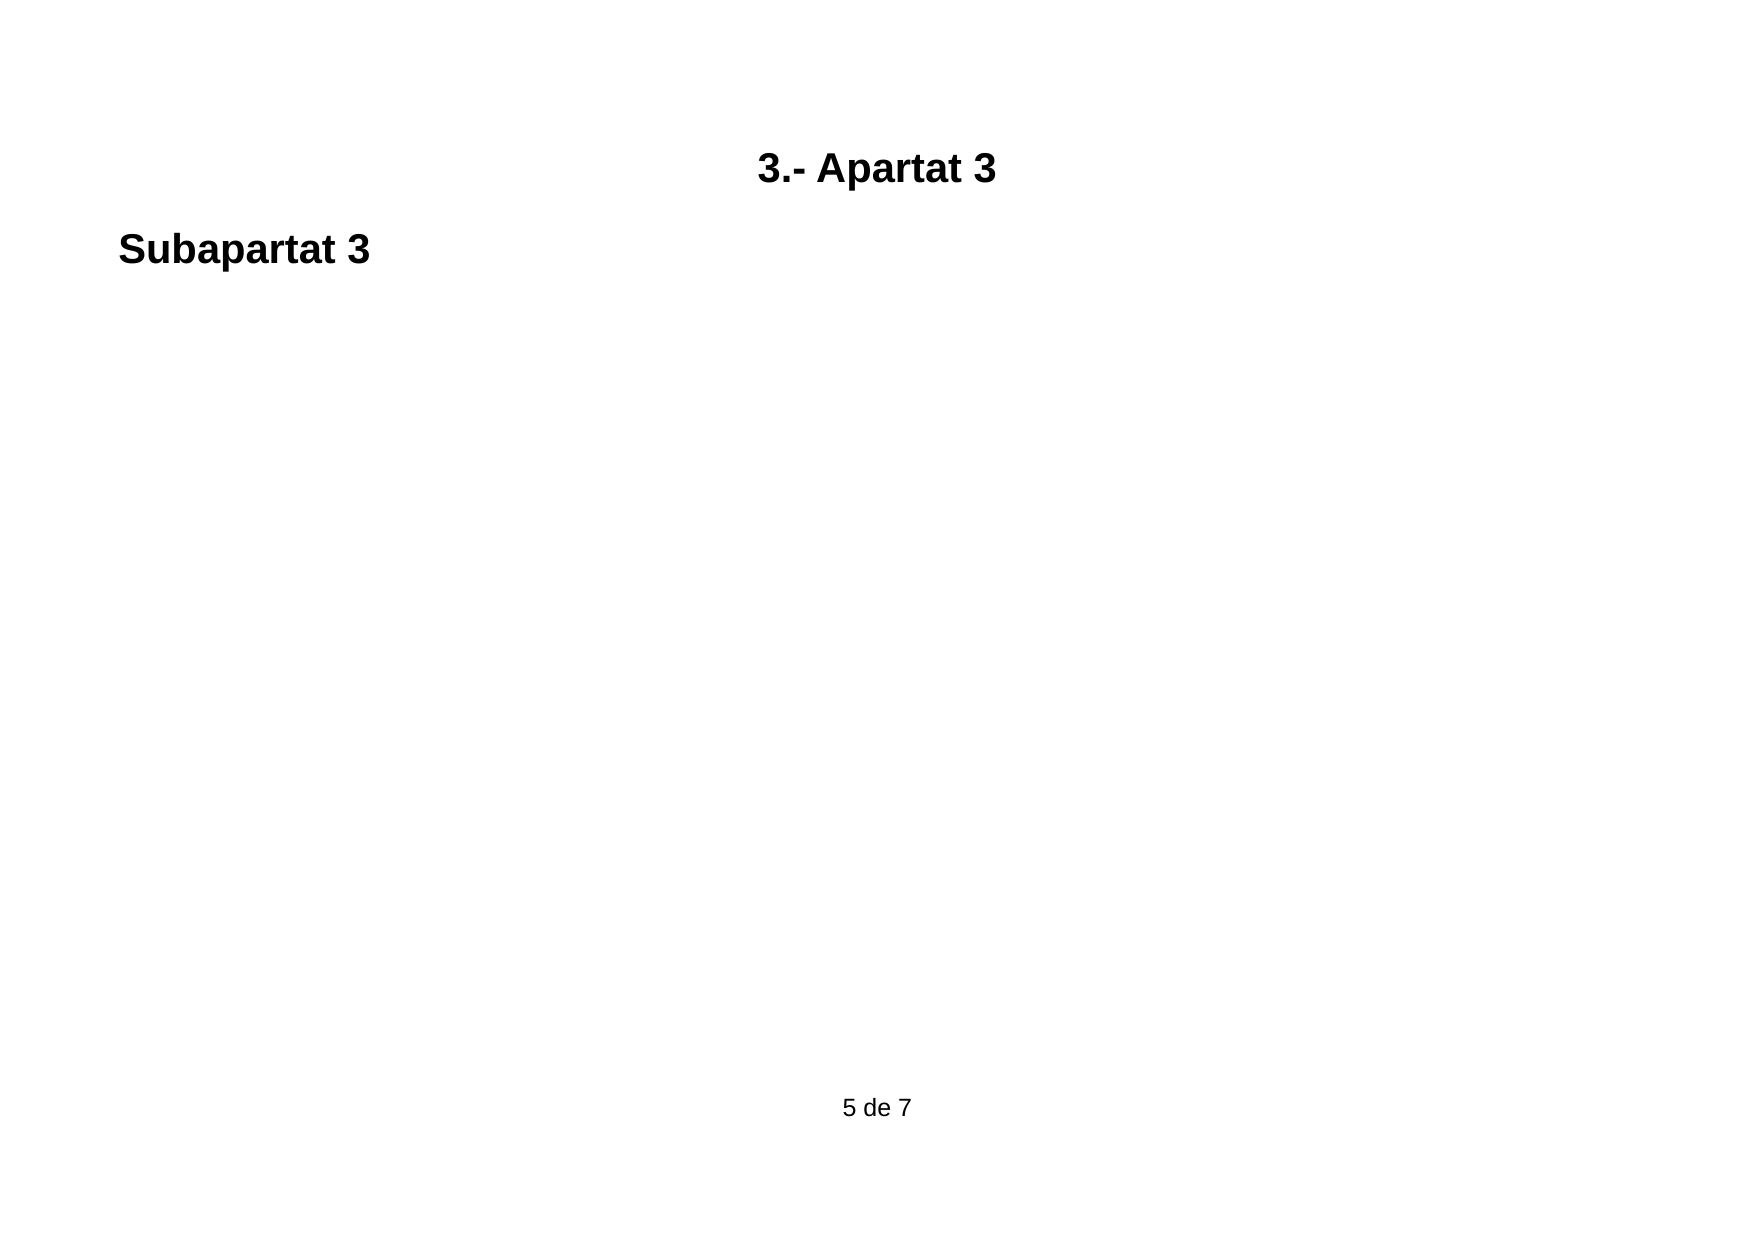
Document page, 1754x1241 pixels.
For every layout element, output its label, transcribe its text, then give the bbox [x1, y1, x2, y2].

subtitle 3.- Apartat 3 [118, 143, 1636, 191]
subtitle Subapartat 3 [118, 224, 1636, 272]
